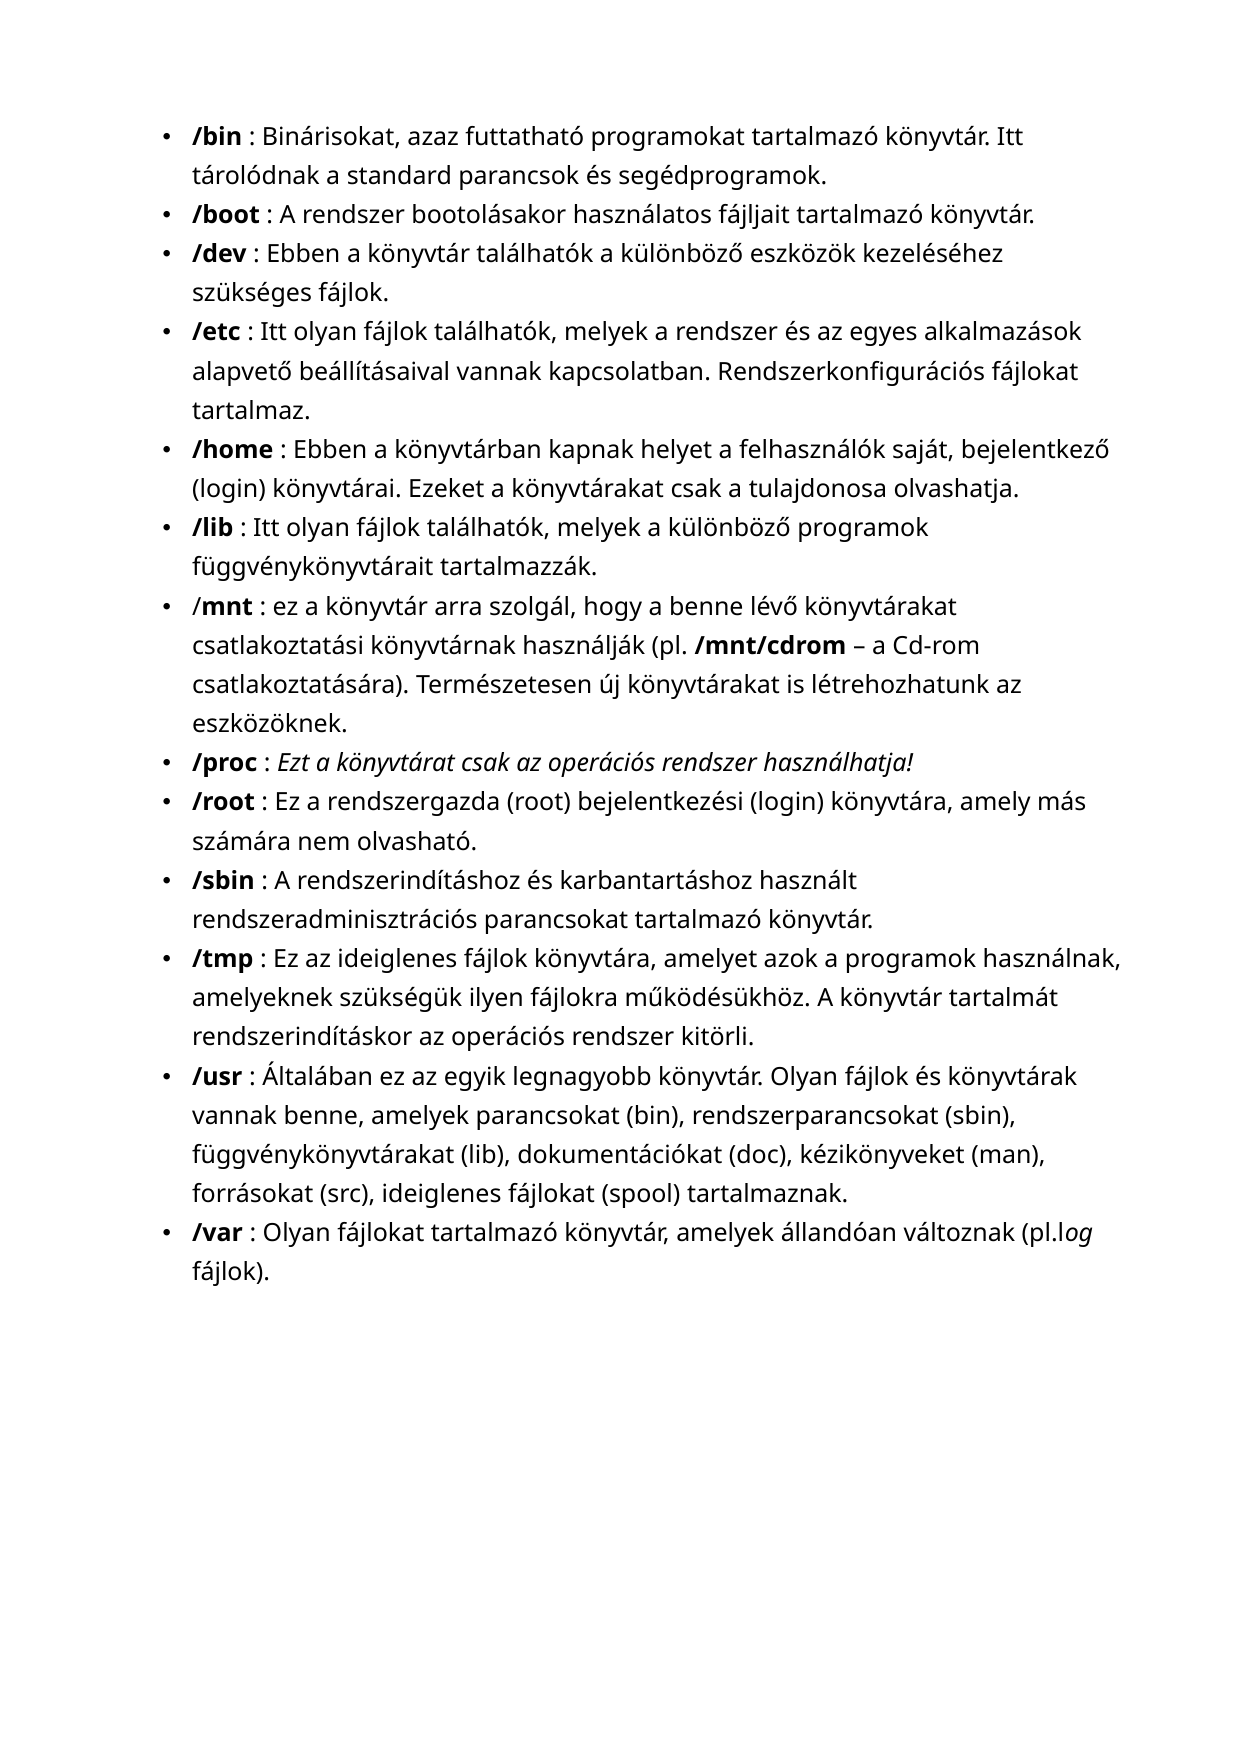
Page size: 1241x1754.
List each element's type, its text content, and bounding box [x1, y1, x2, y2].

list /usr : Általában ez az egyik legnagyobb könyvtár. Olyan fájlok és könyvtárak vannak benne, amelyek parancsokat (bin), rendszerparancsokat (sbin), függvénykönyvtárakat (lib), dokumentációkat (doc), kézikönyveket (man), forrásokat (src), ideiglenes fájlokat (spool) tartalmaznak. [162, 1058, 1122, 1210]
list /proc : Ezt a könyvtárat csak az operációs rendszer használhatja! [162, 745, 1122, 779]
list /root : Ez a rendszergazda (root) bejelentkezési (login) könyvtára, amely más számára nem olvasható. [162, 784, 1122, 857]
list /boot : A rendszer bootolásakor használatos fájljait tartalmazó könyvtár. [162, 196, 1122, 231]
list /var : Olyan fájlokat tartalmazó könyvtár, amelyek állandóan változnak (pl.log fájlok). [162, 1215, 1122, 1288]
list /home : Ebben a könyvtárban kapnak helyet a felhasználók saját, bejelentkező (login) könyvtárai. Ezeket a könyvtárakat csak a tulajdonosa olvashatja. [162, 431, 1122, 505]
list /sbin : A rendszerindításhoz és karbantartáshoz használt rendszeradminisztrációs parancsokat tartalmazó könyvtár. [162, 862, 1122, 936]
list /bin : Binárisokat, azaz futtatható programokat tartalmazó könyvtár. Itt tárolódnak a standard parancsok és segédprogramok. [162, 118, 1122, 191]
list /tmp : Ez az ideiglenes fájlok könyvtára, amelyet azok a programok használnak, amelyeknek szükségük ilyen fájlokra működésükhöz. A könyvtár tartalmát rendszerindításkor az operációs rendszer kitörli. [162, 941, 1122, 1053]
list /lib : Itt olyan fájlok találhatók, melyek a különböző programok függvénykönyvtárait tartalmazzák. [162, 510, 1122, 583]
list /etc : Itt olyan fájlok találhatók, melyek a rendszer és az egyes alkalmazások alapvető beállításaival vannak kapcsolatban. Rendszerkonfigurációs fájlokat tartalmaz. [162, 314, 1122, 426]
list /dev : Ebben a könyvtár találhatók a különböző eszközök kezeléséhez szükséges fájlok. [162, 236, 1122, 309]
list /mnt : ez a könyvtár arra szolgál, hogy a benne lévő könyvtárakat csatlakoztatási könyvtárnak használják (pl. /mnt/cdrom – a Cd-rom csatlakoztatására). Természetesen új könyvtárakat is létrehozhatunk az eszközöknek. [162, 588, 1122, 740]
